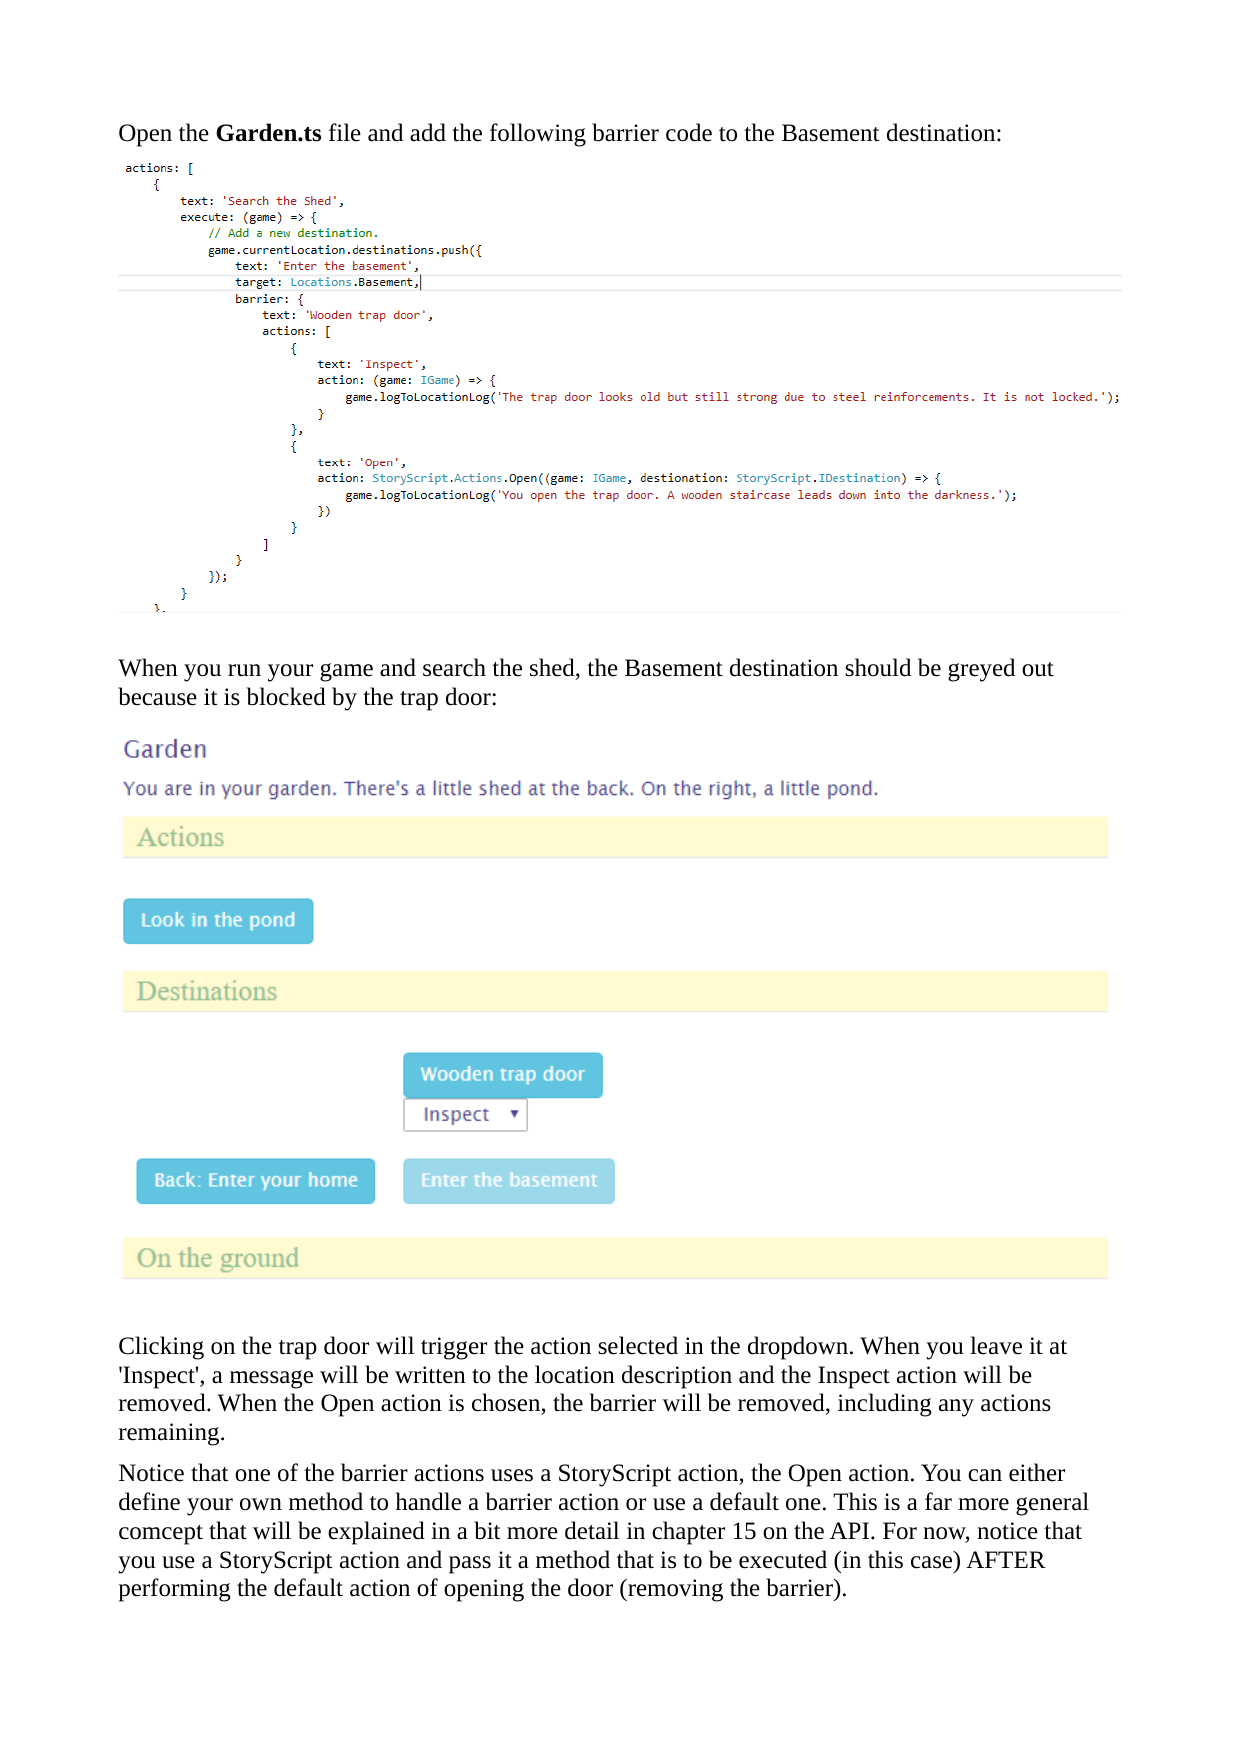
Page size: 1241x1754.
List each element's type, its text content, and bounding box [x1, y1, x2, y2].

picture [118, 723, 1123, 1290]
text Clicking on the trap door will trigger the action selected in the dropdown. When you leave it at 'Inspect', a message will be written to the location description and the Inspect action will be removed. When the Open action is chosen, the barrier will be removed, including any actions remaining. [118, 1331, 1122, 1446]
text Notice that one of the barrier actions uses a StoryScript action, the Open action. You can either define your own method to handle a barrier action or use a default one. This is a far more general comcept that will be explained in a bit more detail in chapter 15 on the API. For now, notice that you use a StoryScript action and pass it a method that is to be executed (in this case) AFTER performing the default action of opening the door (removing the barrier). [118, 1458, 1122, 1602]
text Open the Garden.ts file and add the following barrier code to the Basement destination: [118, 118, 1122, 147]
text When you run your game and search the shed, the Basement destination should be greyed out because it is blocked by the trap door: [118, 653, 1122, 711]
picture [118, 159, 1123, 613]
